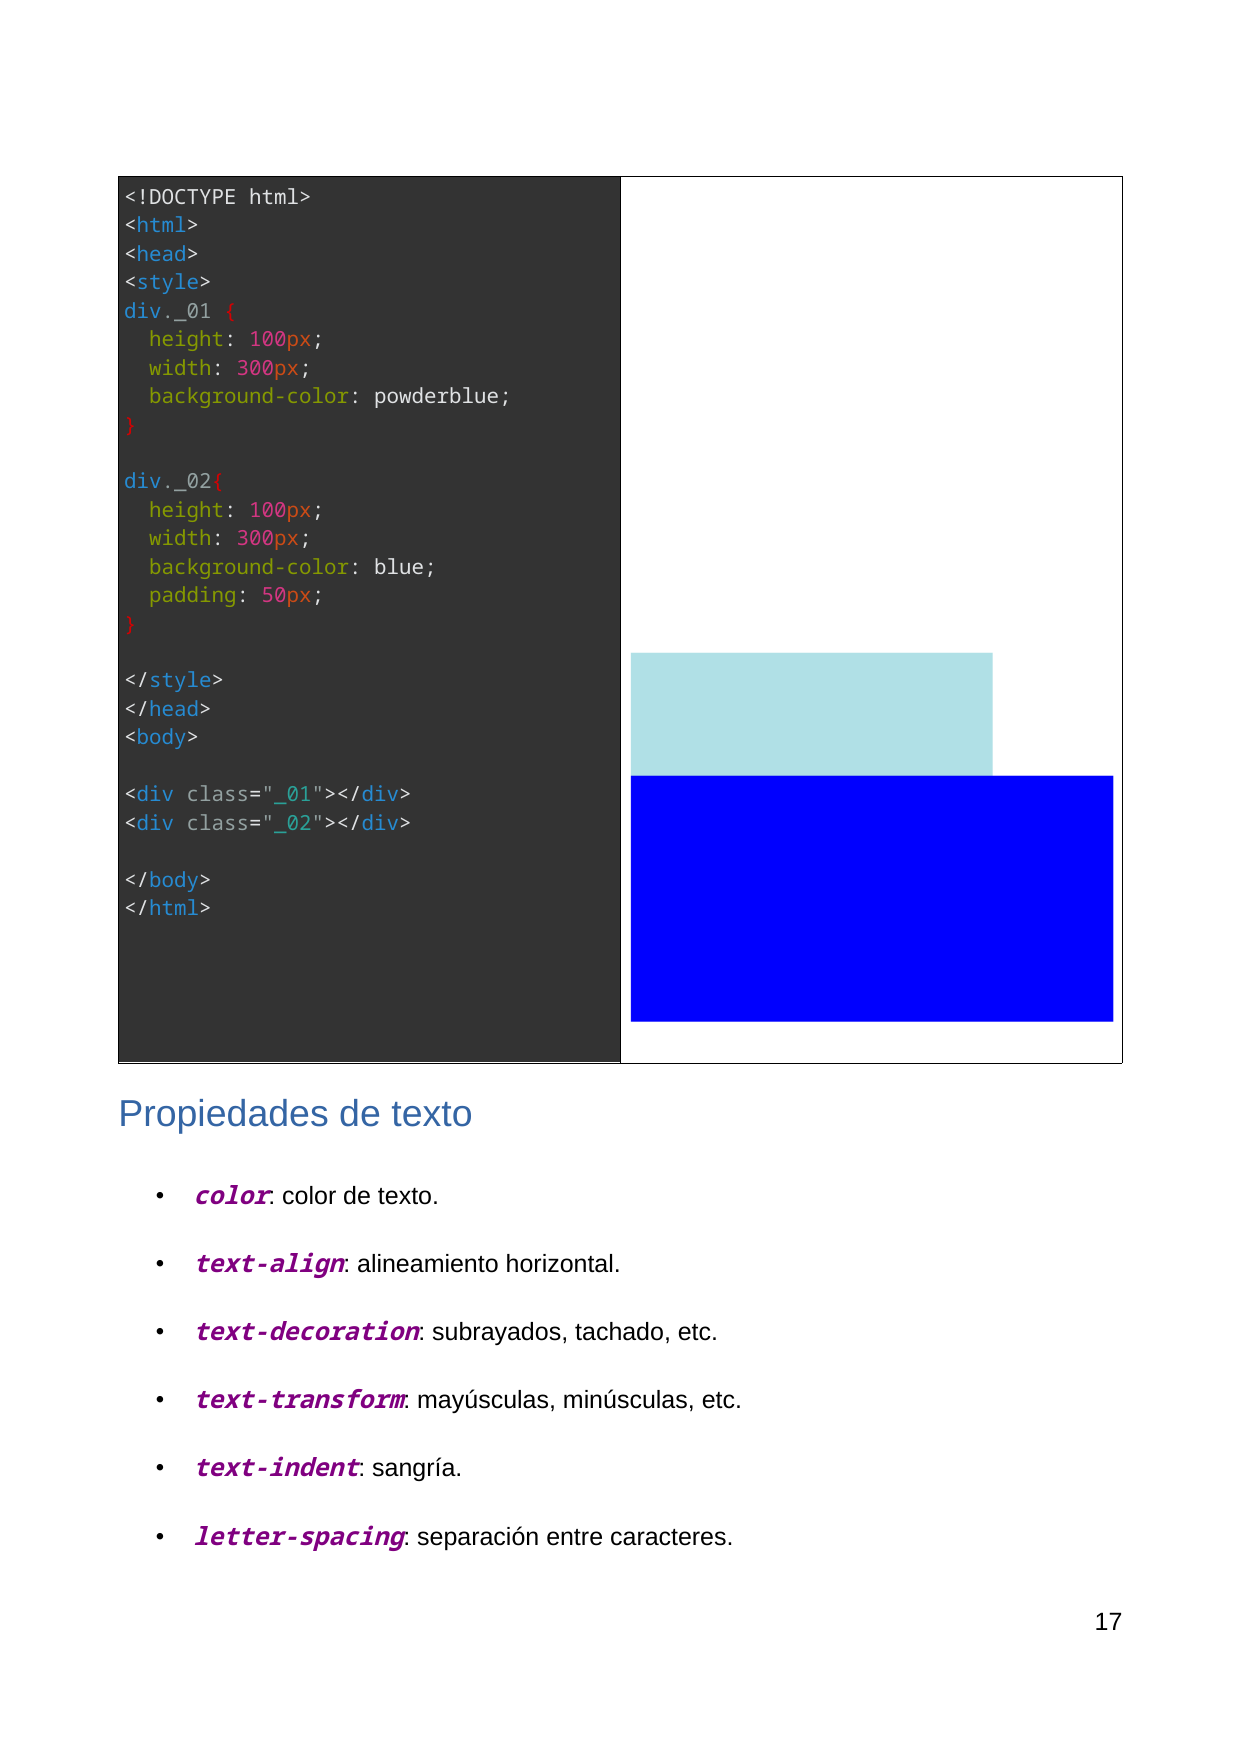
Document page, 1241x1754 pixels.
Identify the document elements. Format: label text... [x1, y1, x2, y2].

picture [625, 648, 1117, 1028]
table_header [621, 177, 1122, 1062]
list letter-spacing: separación entre caracteres. [156, 1518, 1122, 1552]
list color: color de texto. [156, 1178, 1122, 1212]
list text-transform: mayúsculas, minúsculas, etc. [156, 1382, 1122, 1416]
list text-align: alineamiento horizontal. [156, 1246, 1122, 1280]
table_header <!DOCTYPE html> <html> <head> <style> div._01 { height: 100px; width: 300px; background-color: powderblue; } div._02{ height: 100px; width: 300px; background-color: blue; padding: 50px; } </style> </head> <body> <div class="_01"></div> <div class="_02"></div> </body> </html> [119, 177, 620, 1062]
list text-indent: sangría. [156, 1450, 1122, 1484]
text Propiedades de texto [118, 1091, 1122, 1134]
list text-decoration: subrayados, tachado, etc. [156, 1314, 1122, 1348]
